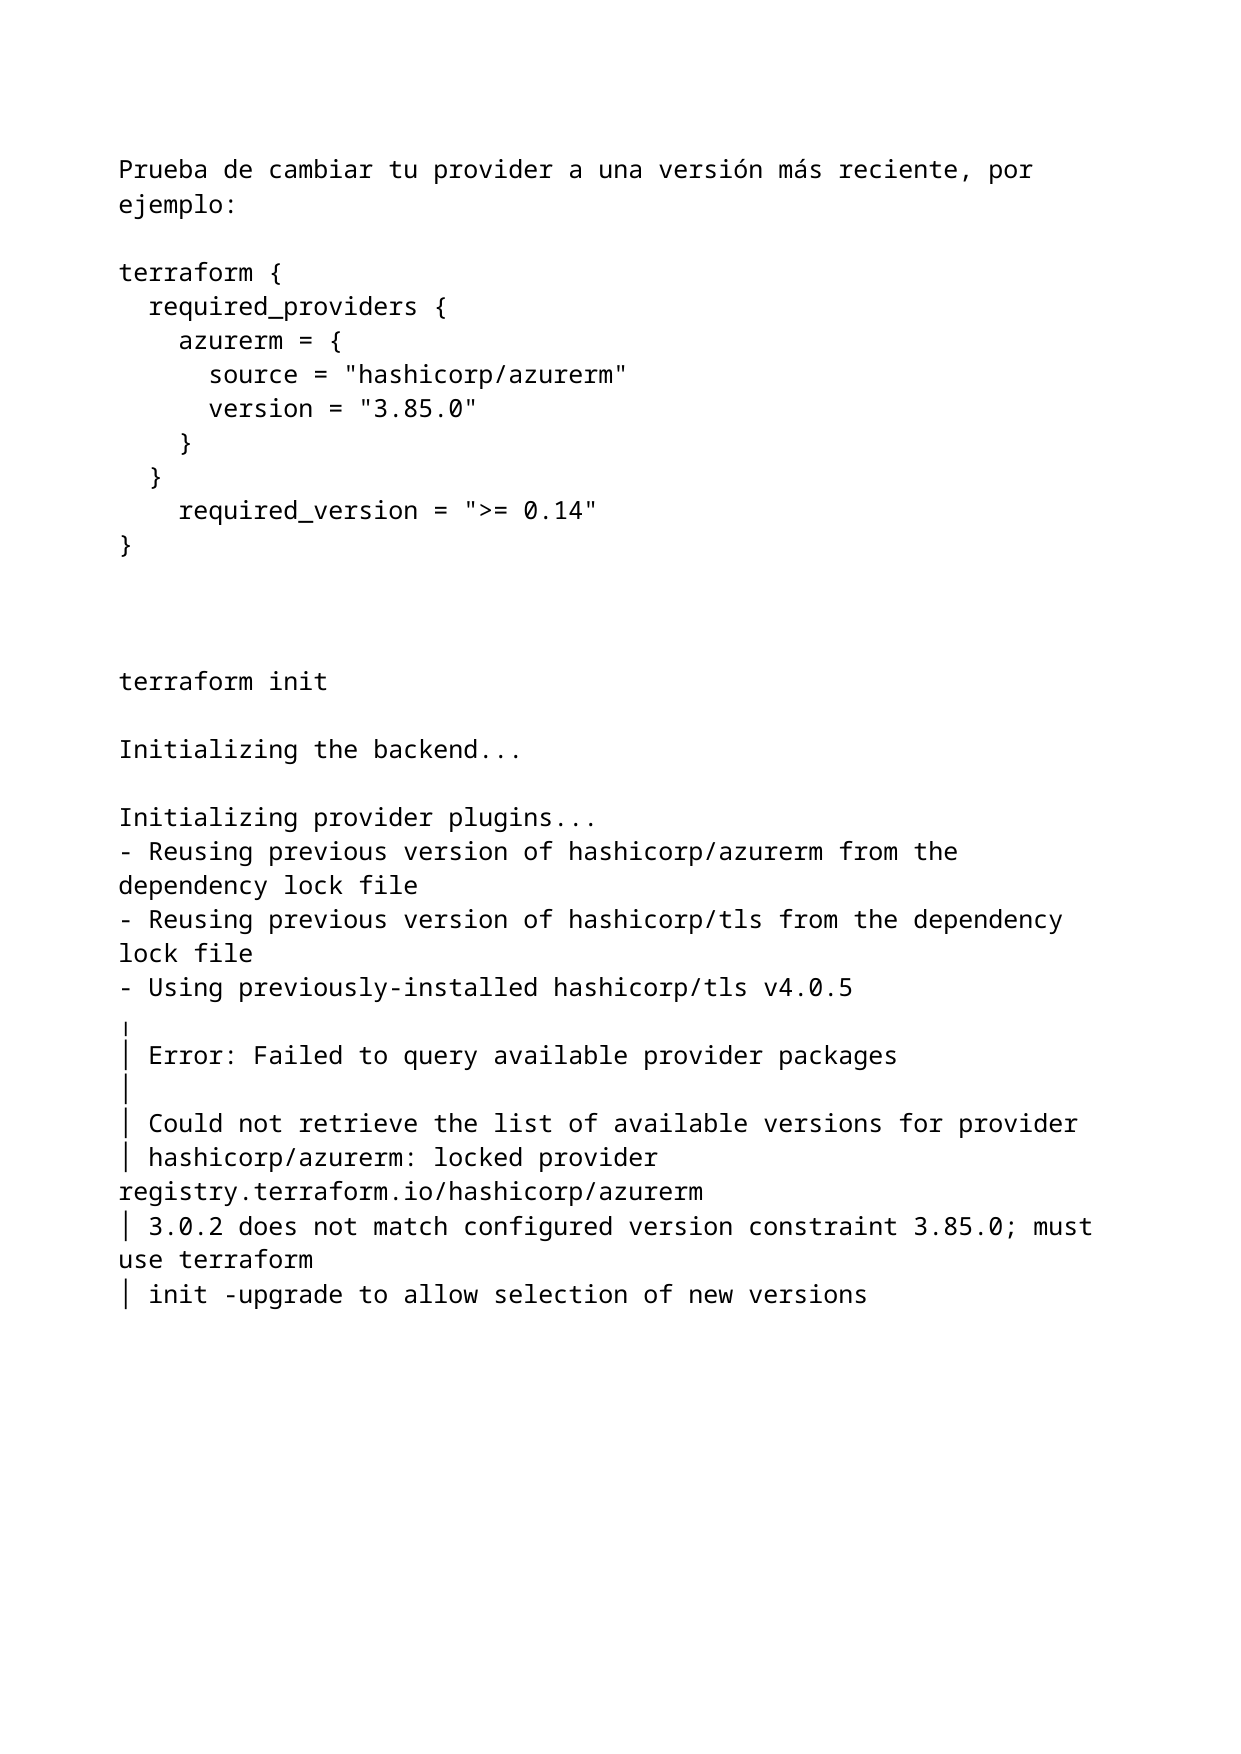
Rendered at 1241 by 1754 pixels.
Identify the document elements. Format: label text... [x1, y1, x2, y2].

text - Reusing previous version of hashicorp/tls from the dependency lock file [118, 902, 1122, 970]
text terraform { [118, 254, 1122, 288]
text │ init -upgrade to allow selection of new versions [118, 1276, 1122, 1310]
text Prueba de cambiar tu provider a una versión más reciente, por ejemplo: [118, 152, 1122, 220]
text - Reusing previous version of hashicorp/azurerm from the dependency lock file [118, 833, 1122, 902]
text │ 3.0.2 does not match configured version constraint 3.85.0; must use terraform [118, 1208, 1122, 1276]
text Initializing the backend... [118, 731, 1122, 765]
text required_version = ">= 0.14" [118, 493, 1122, 527]
text │ [118, 1072, 1122, 1106]
text │ Error: Failed to query available provider packages [118, 1038, 1122, 1072]
text - Using previously-installed hashicorp/tls v4.0.5 [118, 970, 1122, 1004]
text version = "3.85.0" [118, 391, 1122, 425]
text } [118, 527, 1122, 561]
text } [118, 459, 1122, 493]
text │ Could not retrieve the list of available versions for provider [118, 1106, 1122, 1140]
text Initializing provider plugins... [118, 799, 1122, 833]
text │ hashicorp/azurerm: locked provider registry.terraform.io/hashicorp/azurerm [118, 1140, 1122, 1208]
text source = "hashicorp/azurerm" [118, 357, 1122, 391]
text } [118, 425, 1122, 459]
text terraform init [118, 663, 1122, 697]
text required_providers { [118, 288, 1122, 322]
text ╷ [118, 1004, 1122, 1038]
text azurerm = { [118, 322, 1122, 357]
